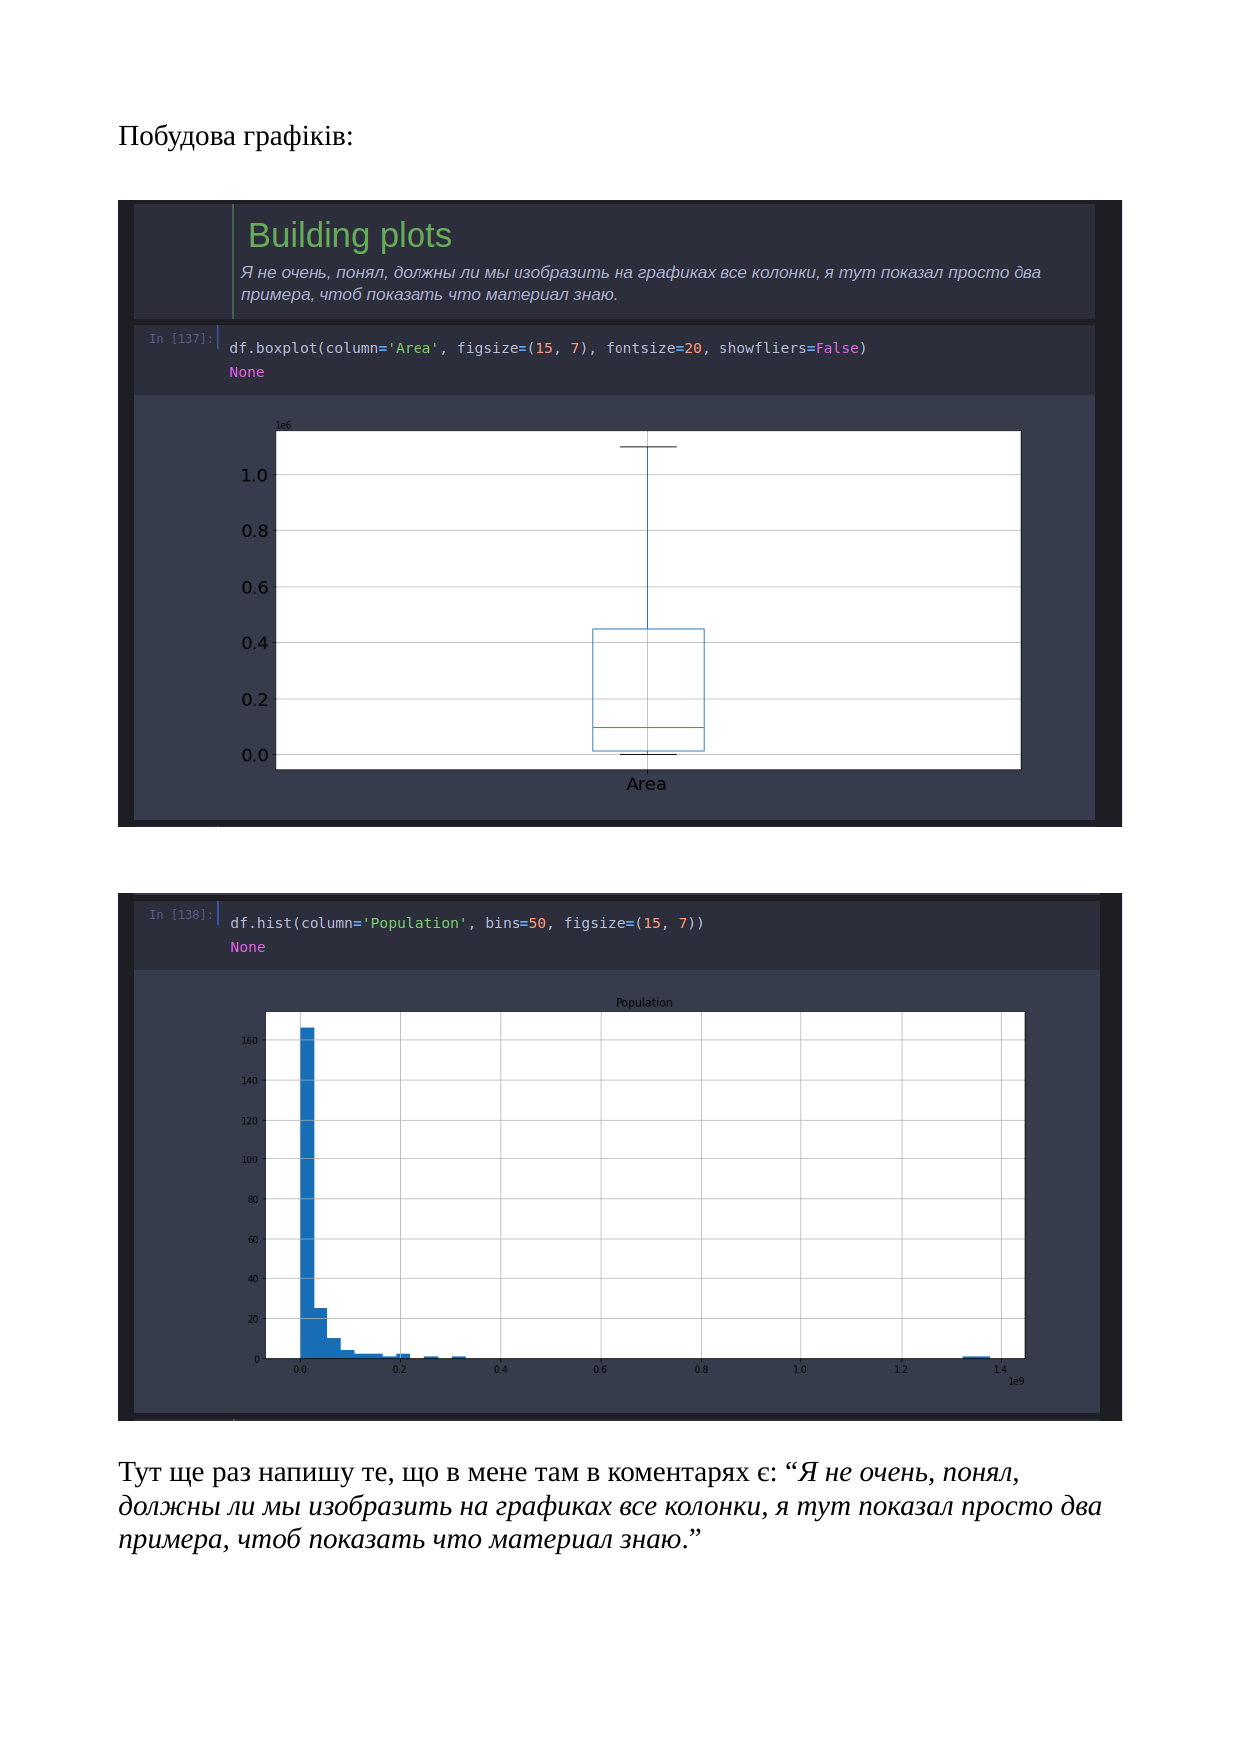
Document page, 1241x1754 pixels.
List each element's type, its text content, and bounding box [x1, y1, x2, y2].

text Тут ще раз напишу те, що в мене там в коментарях є: “Я не очень, понял, должны ли мы изобразить на графиках все колонки, я тут показал просто два примера, чтоб показать что материал знаю.” [118, 1454, 1122, 1555]
picture [118, 200, 1123, 827]
text Побудова графіків: [118, 118, 1122, 152]
picture [118, 893, 1123, 1421]
